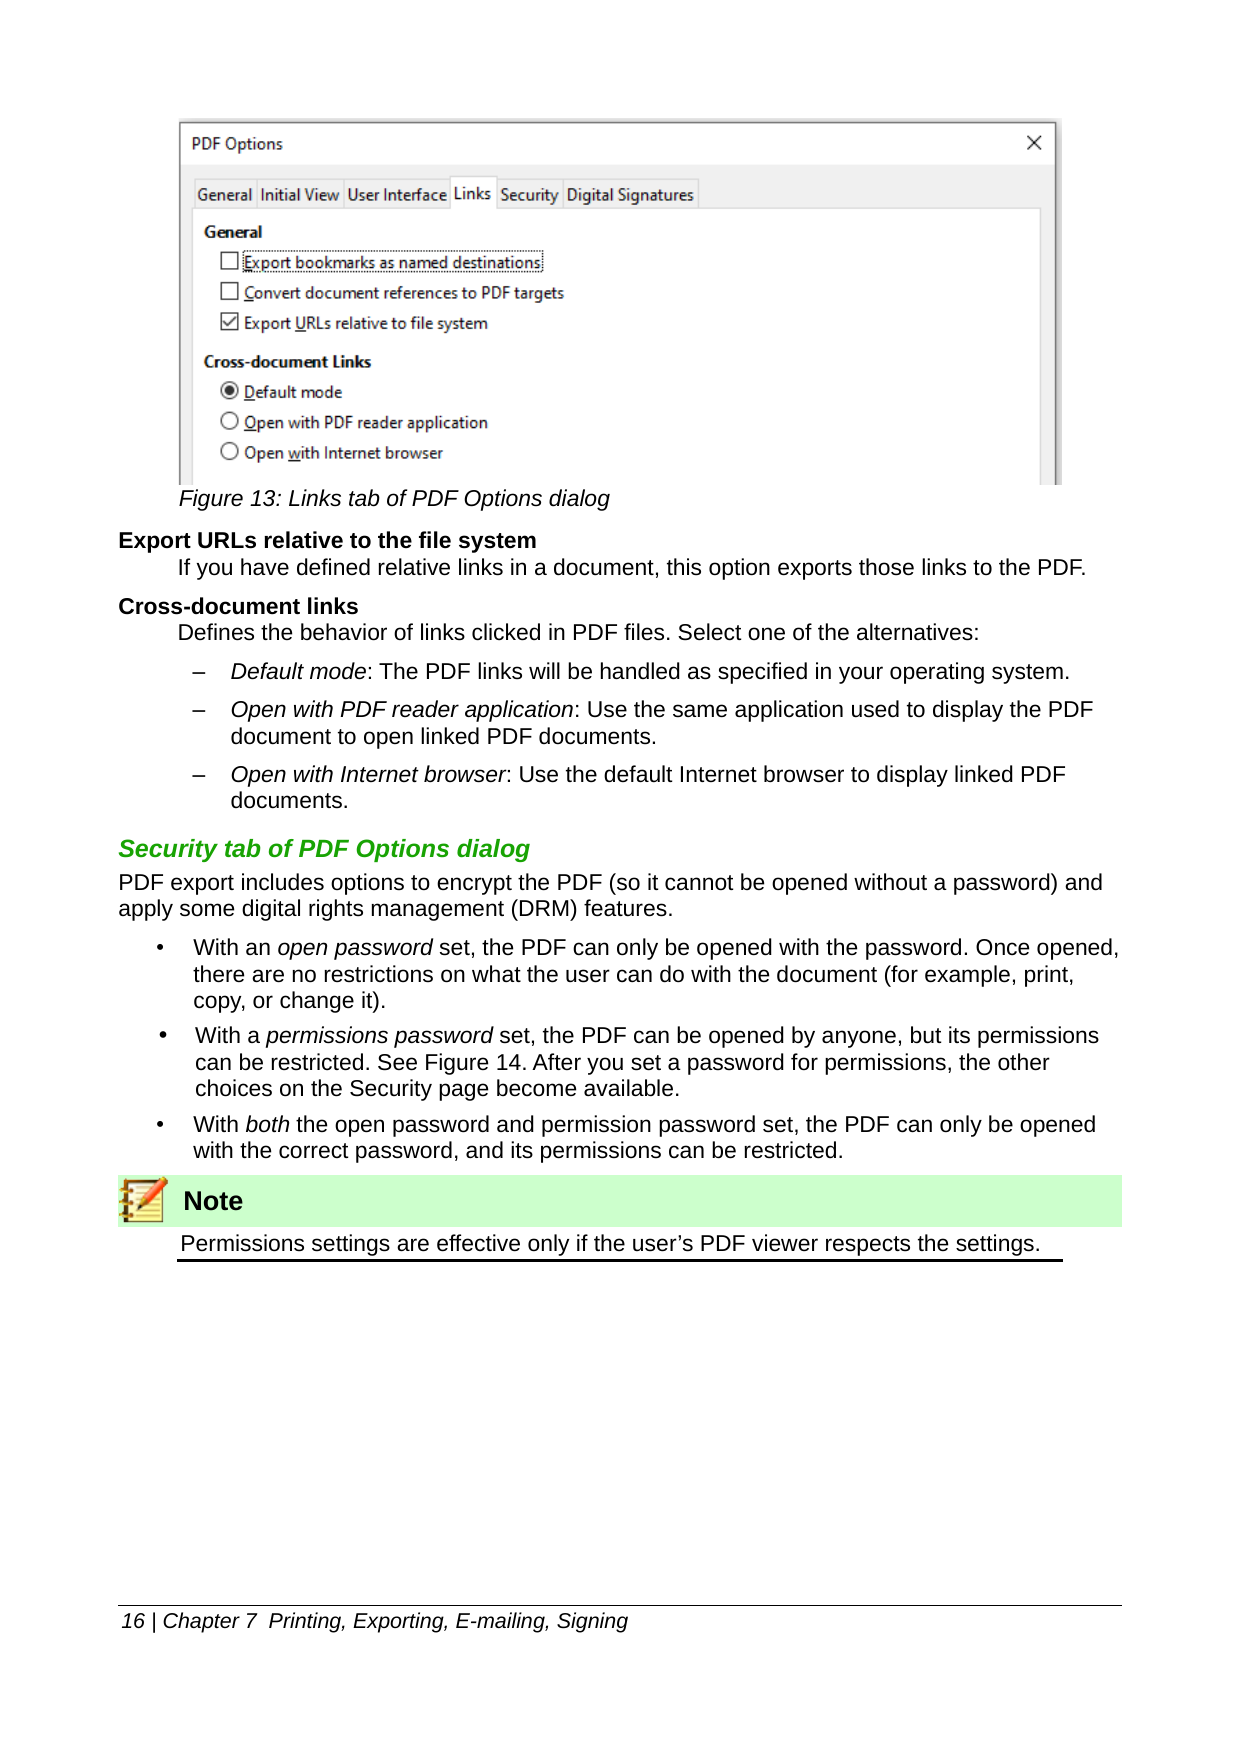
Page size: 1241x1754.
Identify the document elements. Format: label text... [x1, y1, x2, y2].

list With both the open password and permission password set, the PDF can only be opened with the correct password, and its permissions can be restricted. [156, 1111, 1122, 1163]
text Export URLs relative to the file system [118, 527, 1122, 554]
text If you have defined relative links in a document, this option exports those links to the PDF. [177, 554, 1122, 580]
text PDF export includes options to encrypt the PDF (so it cannot be opened without a password) and apply some digital rights management (DRM) features. [118, 869, 1122, 922]
list Default mode: The PDF links will be handled as specified in your operating system. [192, 658, 1122, 684]
subtitle Security tab of PDF Options dialog [118, 834, 1122, 863]
subtitle Note [118, 1175, 1122, 1227]
list Open with Internet browser: Use the default Internet browser to display linked PDF documents. [192, 761, 1122, 814]
list With a permissions password set, the PDF can be opened by anyone, but its permissions can be restricted. See Figure 14. After you set a password for permissions, the other choices on the Security page become available. [156, 1022, 1122, 1102]
text Defines the behavior of links clicked in PDF files. Select one of the alternatives: [177, 619, 1122, 645]
picture [178, 118, 1062, 485]
text Cross-document links [118, 593, 1122, 619]
text Permissions settings are effective only if the user’s PDF viewer respects the settings. [177, 1227, 1063, 1259]
list Open with PDF reader application: Use the same application used to display the PDF document to open linked PDF documents. [192, 696, 1122, 749]
picture [119, 1175, 170, 1226]
list With an open password set, the PDF can only be opened with the password. Once opened, there are no restrictions on what the user can do with the document (for example, print, copy, or change it). [156, 934, 1122, 1013]
text Figure 13: Links tab of PDF Options dialog [178, 485, 1062, 511]
